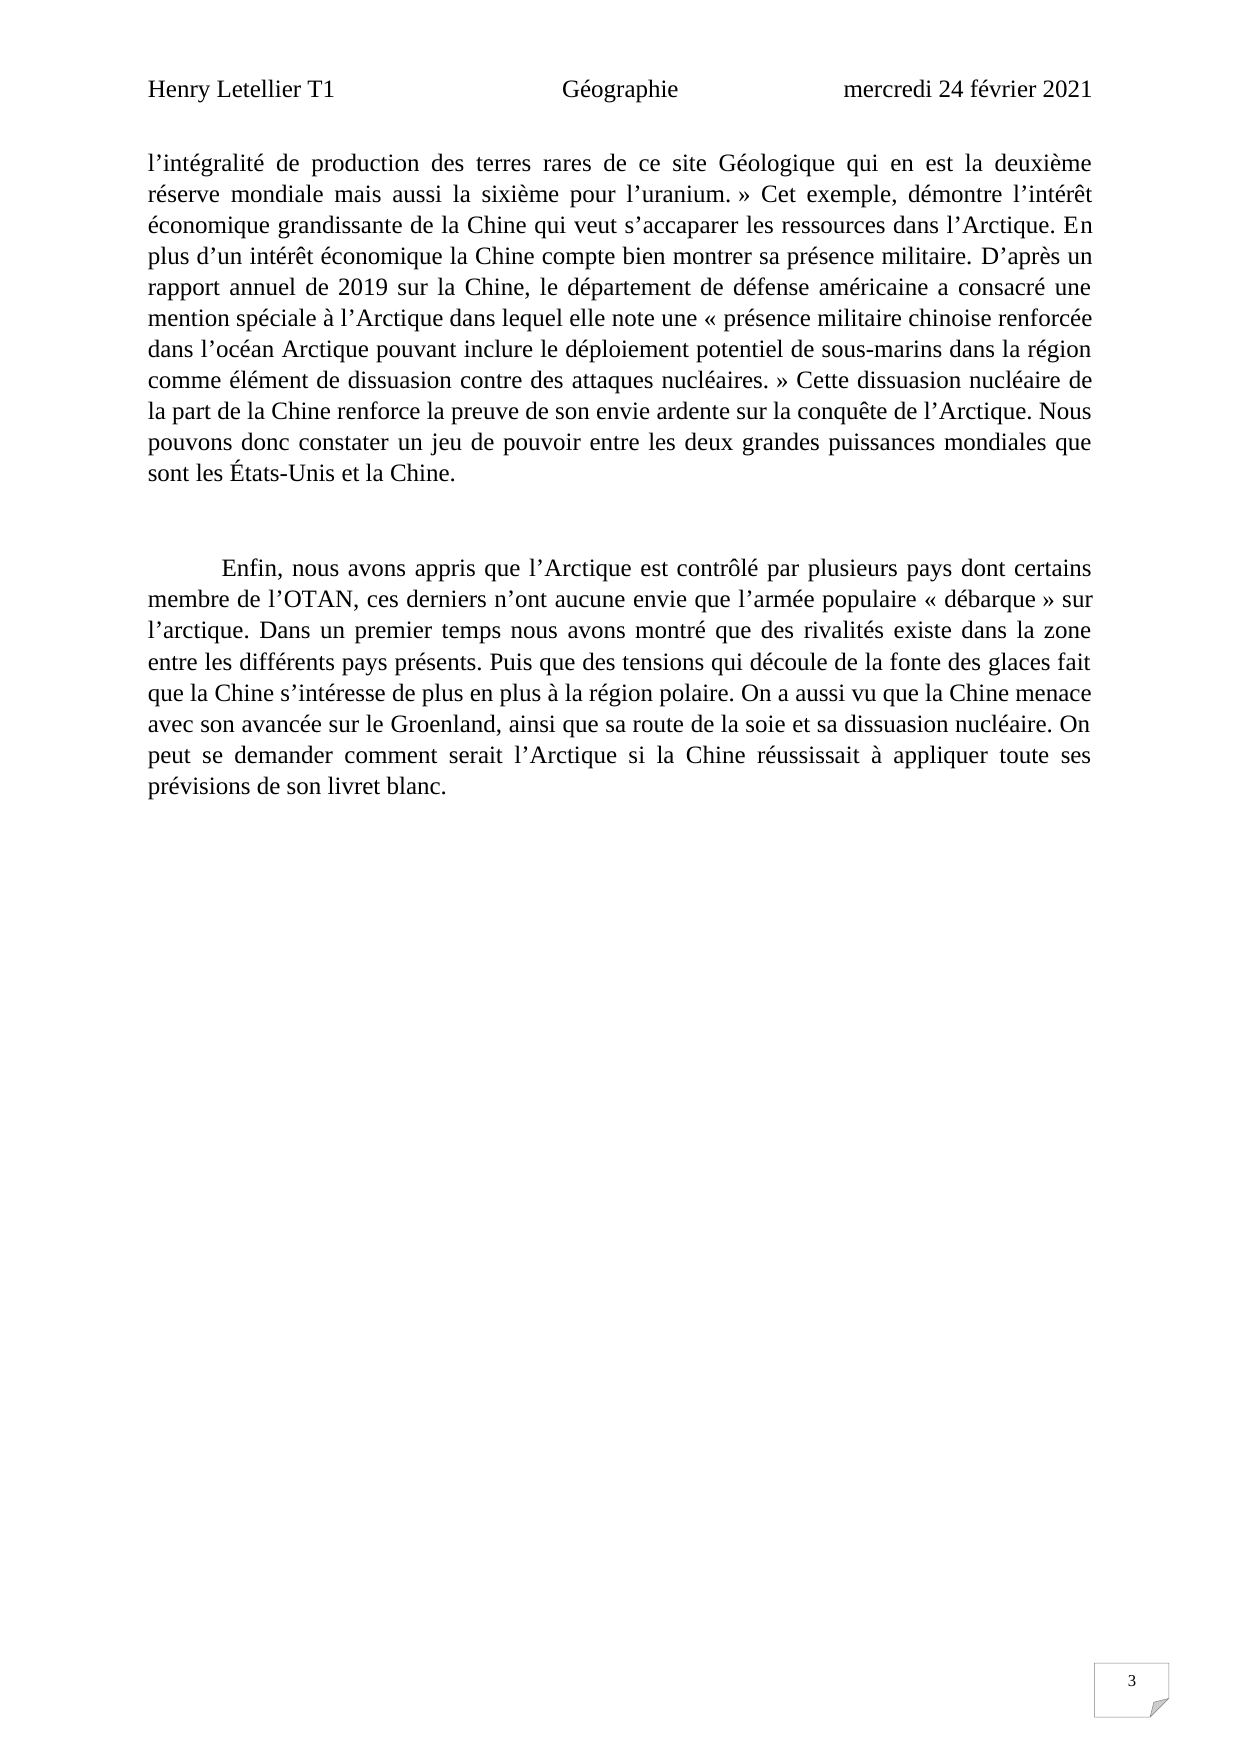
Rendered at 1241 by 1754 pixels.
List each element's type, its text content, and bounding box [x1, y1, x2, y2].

text l’intégralité de production des terres rares de ce site Géologique qui en est la deuxième réserve mondiale mais aussi la sixième pour l’uranium. » Cet exemple, démontre l’intérêt économique grandissante de la Chine qui veut s’accaparer les ressources dans l’Arctique. En plus d’un intérêt économique la Chine compte bien montrer sa présence militaire. D’après un rapport annuel de 2019 sur la Chine, le département de défense américaine a consacré une mention spéciale à l’Arctique dans lequel elle note une « présence militaire chinoise renforcée dans l’océan Arctique pouvant inclure le déploiement potentiel de sous-marins dans la région comme élément de dissuasion contre des attaques nucléaires. » Cette dissuasion nucléaire de la part de la Chine renforce la preuve de son envie ardente sur la conquête de l’Arctique. Nous pouvons donc constater un jeu de pouvoir entre les deux grandes puissances mondiales que sont les États-Unis et la Chine. [148, 148, 1093, 487]
text Enfin, nous avons appris que l’Arctique est contrôlé par plusieurs pays dont certains membre de l’OTAN, ces derniers n’ont aucune envie que l’armée populaire « débarque » sur l’arctique. Dans un premier temps nous avons montré que des rivalités existe dans la zone entre les différents pays présents. Puis que des tensions qui découle de la fonte des glaces fait que la Chine s’intéresse de plus en plus à la région polaire. On a aussi vu que la Chine menace avec son avancée sur le Groenland, ainsi que sa route de la soie et sa dissuasion nucléaire. On peut se demander comment serait l’Arctique si la Chine réussissait à appliquer toute ses prévisions de son livret blanc. [148, 553, 1093, 799]
